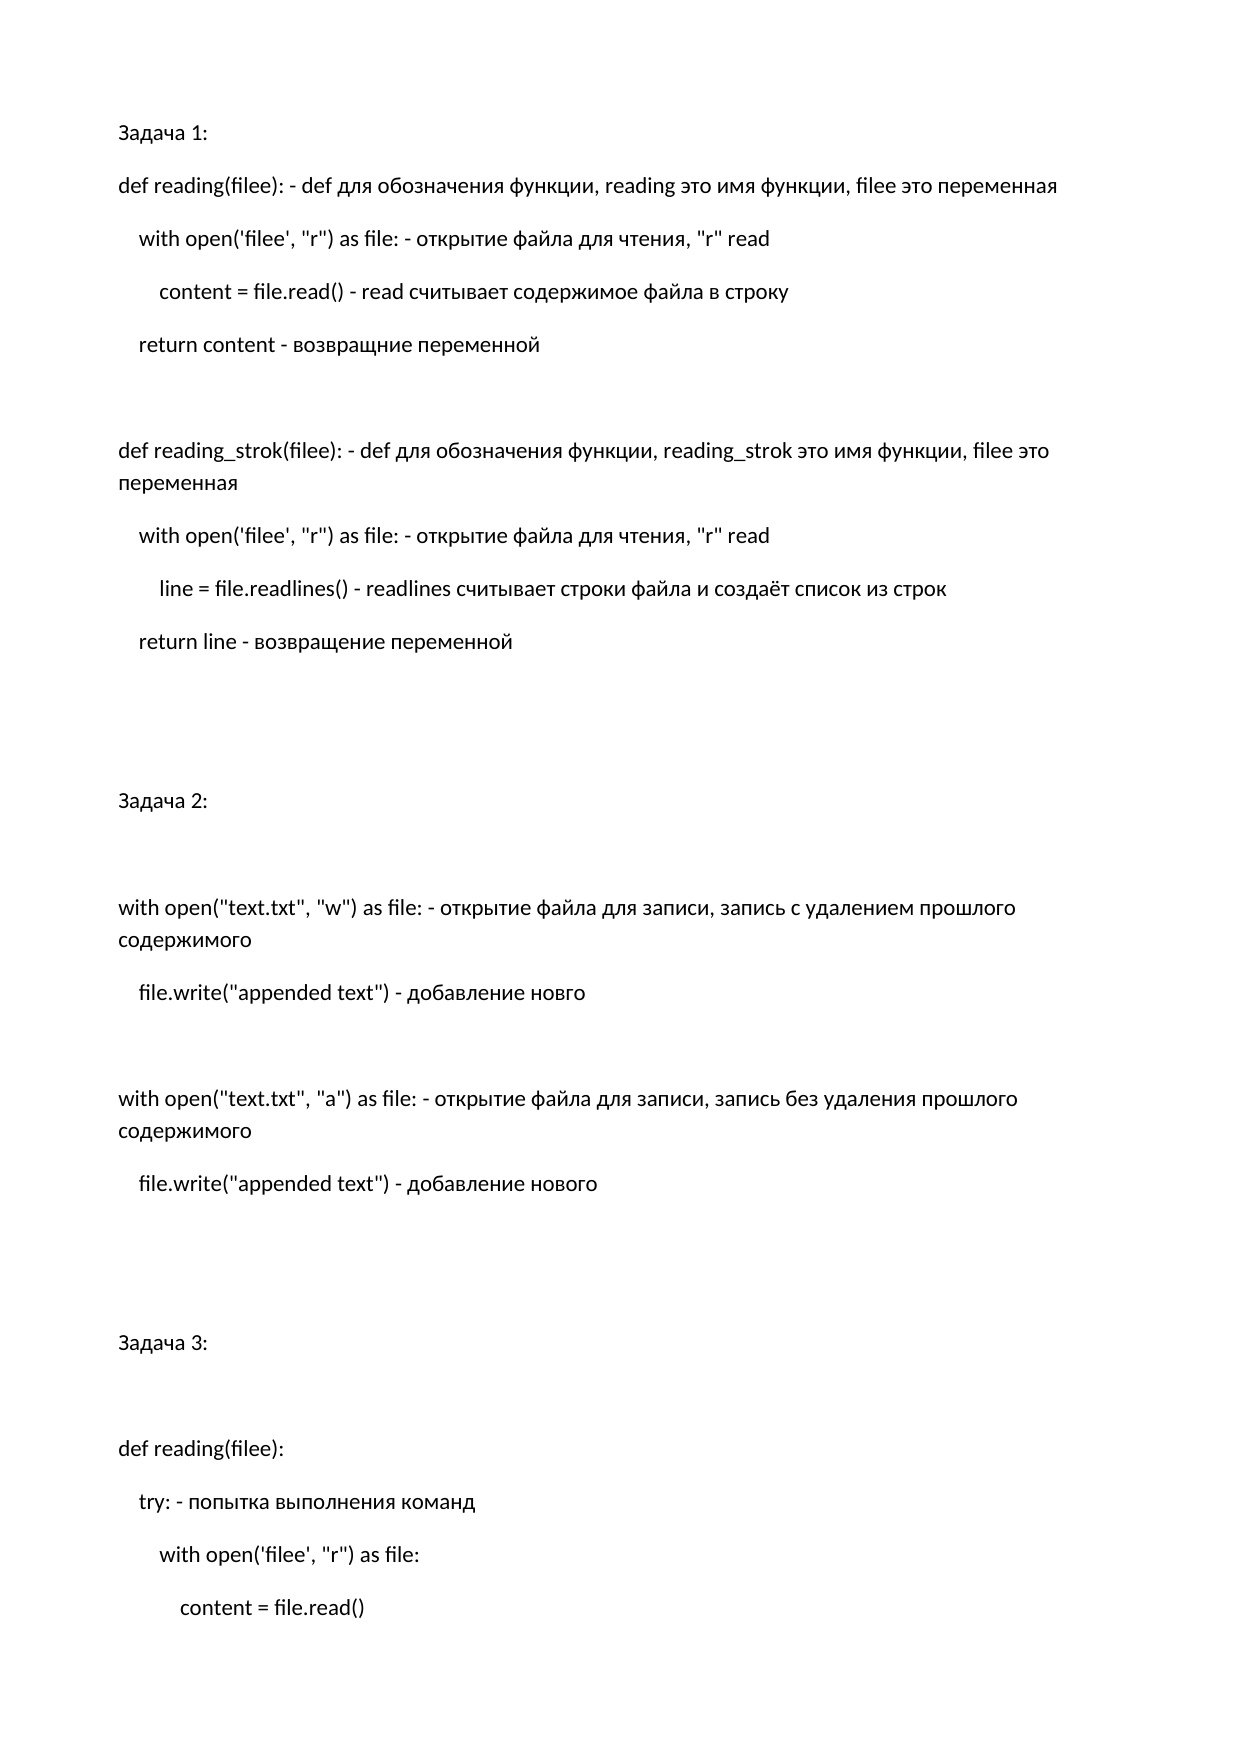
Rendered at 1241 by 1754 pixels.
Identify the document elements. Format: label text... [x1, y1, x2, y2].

text line = file.readlines() - readlines считывает строки файла и создаёт список из строк [118, 574, 1122, 602]
text with open('filee', "r") as file: [118, 1540, 1122, 1568]
text content = file.read() [118, 1593, 1122, 1621]
text file.write("appended text") - добавление новго [118, 978, 1122, 1006]
text return line - возвращение переменной [118, 627, 1122, 656]
text Задача 3: [118, 1328, 1122, 1356]
text content = file.read() - read считывает содержимое файла в строку [118, 277, 1122, 305]
text return content - возвращние переменной [118, 330, 1122, 358]
text def reading(filee): [118, 1434, 1122, 1462]
text with open('filee', "r") as file: - открытие файла для чтения, "r" read [118, 224, 1122, 252]
text with open("text.txt", "a") as file: - открытие файла для записи, запись без удаления прошлого содержимого [118, 1084, 1122, 1144]
text Задача 2: [118, 787, 1122, 814]
text try: - попытка выполнения команд [118, 1487, 1122, 1515]
text def reading_strok(filee): - def для обозначения функции, reading_strok это имя функции, filee это переменная [118, 436, 1122, 496]
text with open('filee', "r") as file: - открытие файла для чтения, "r" read [118, 521, 1122, 549]
text file.write("appended text") - добавление нового [118, 1169, 1122, 1197]
text with open("text.txt", "w") as file: - открытие файла для записи, запись с удалением прошлого содержимого [118, 893, 1122, 953]
text Задача 1: [118, 118, 1122, 146]
text def reading(filee): - def для обозначения функции, reading это имя функции, filee это переменная [118, 171, 1122, 199]
